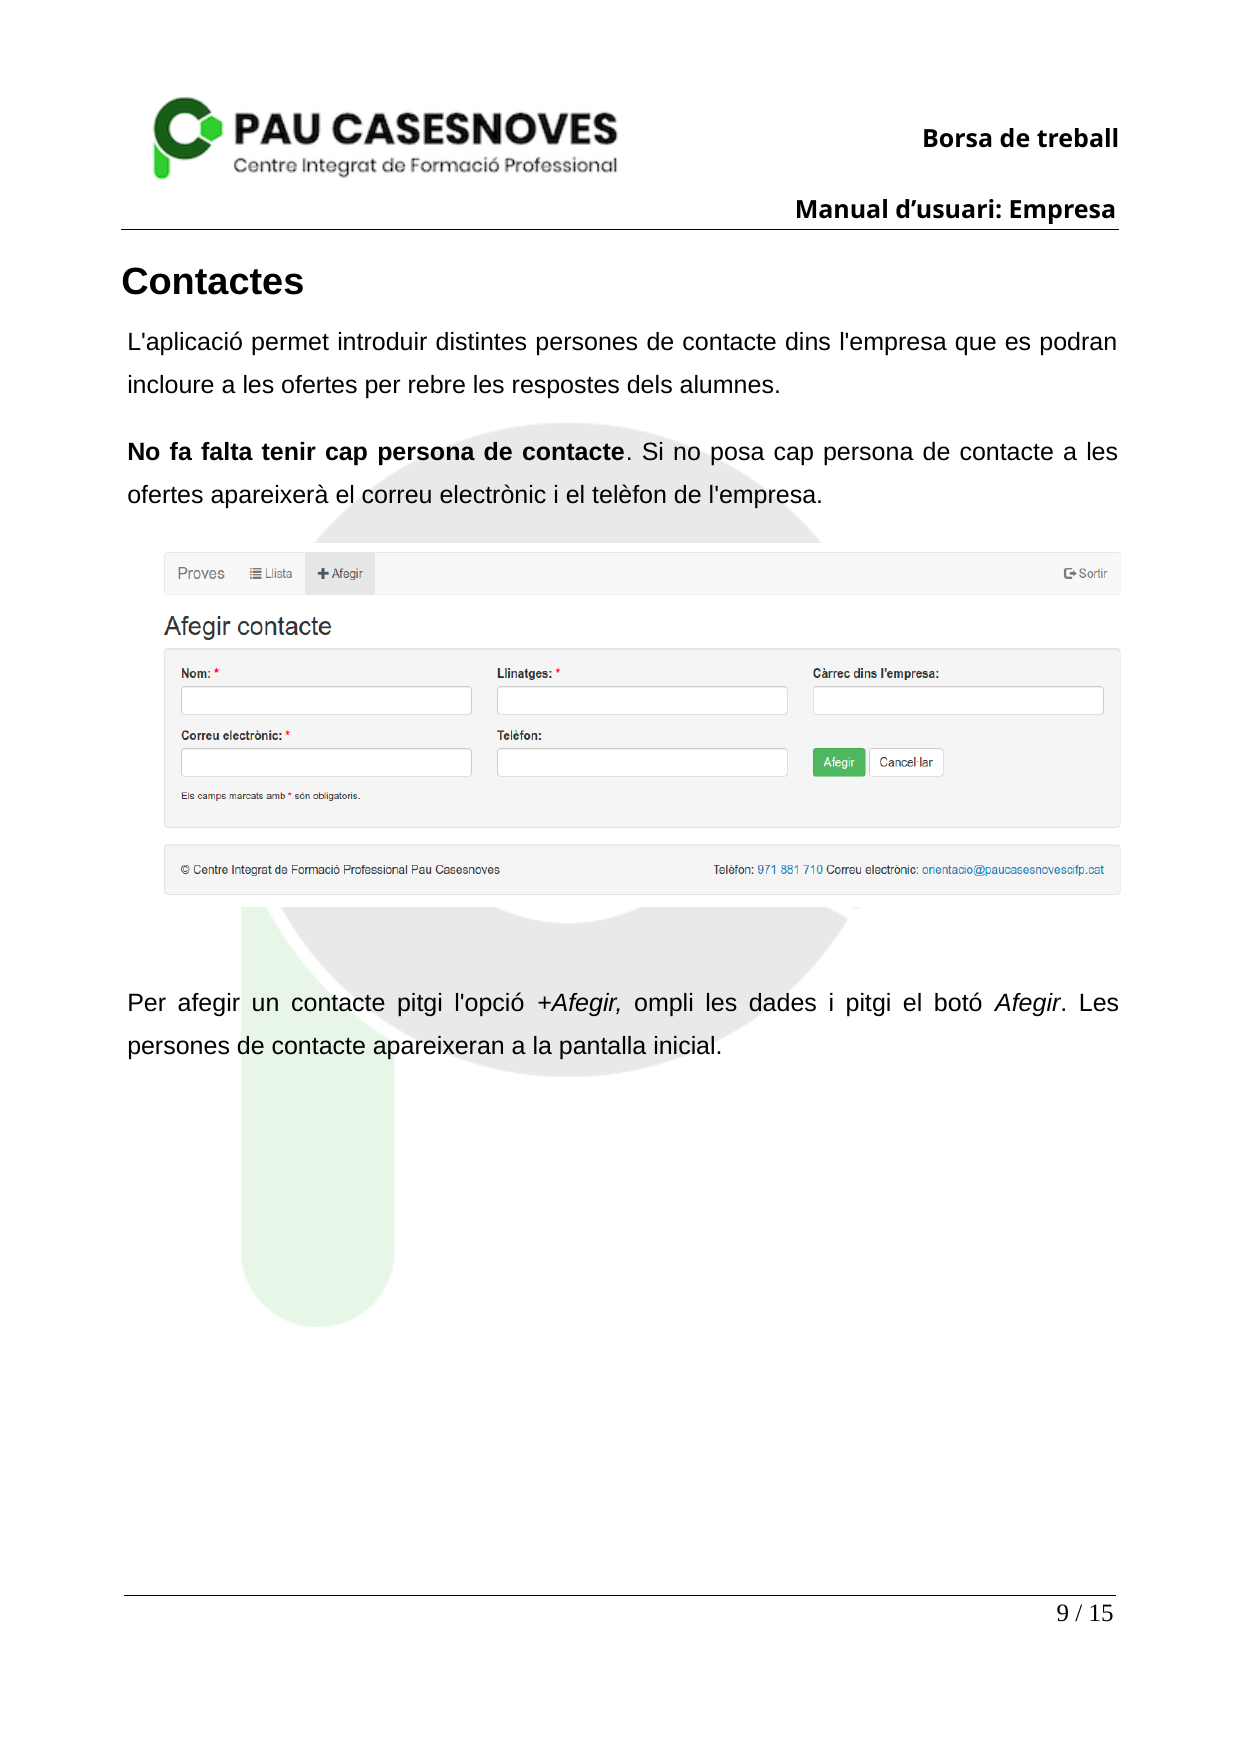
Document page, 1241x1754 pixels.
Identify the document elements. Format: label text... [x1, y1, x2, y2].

subtitle Contactes [121, 259, 1119, 303]
text No fa falta tenir cap persona de contacte. Si no posa cap persona de contacte a les ofertes apareixerà el correu electrònic i el telèfon de l'empresa. [127, 437, 1119, 509]
text Per afegir un contacte pitgi l'opció +Afegir, ompli les dades i pitgi el botó Afegir. Les persones de contacte apareixeran a la pantalla inicial. [127, 988, 1119, 1060]
text L'aplicació permet introduir distintes persones de contacte dins l'empresa que es podran incloure a les ofertes per rebre les respostes dels alumnes. [127, 327, 1119, 399]
picture [142, 509, 1135, 988]
picture [252, 1060, 988, 1277]
picture [139, 85, 632, 195]
